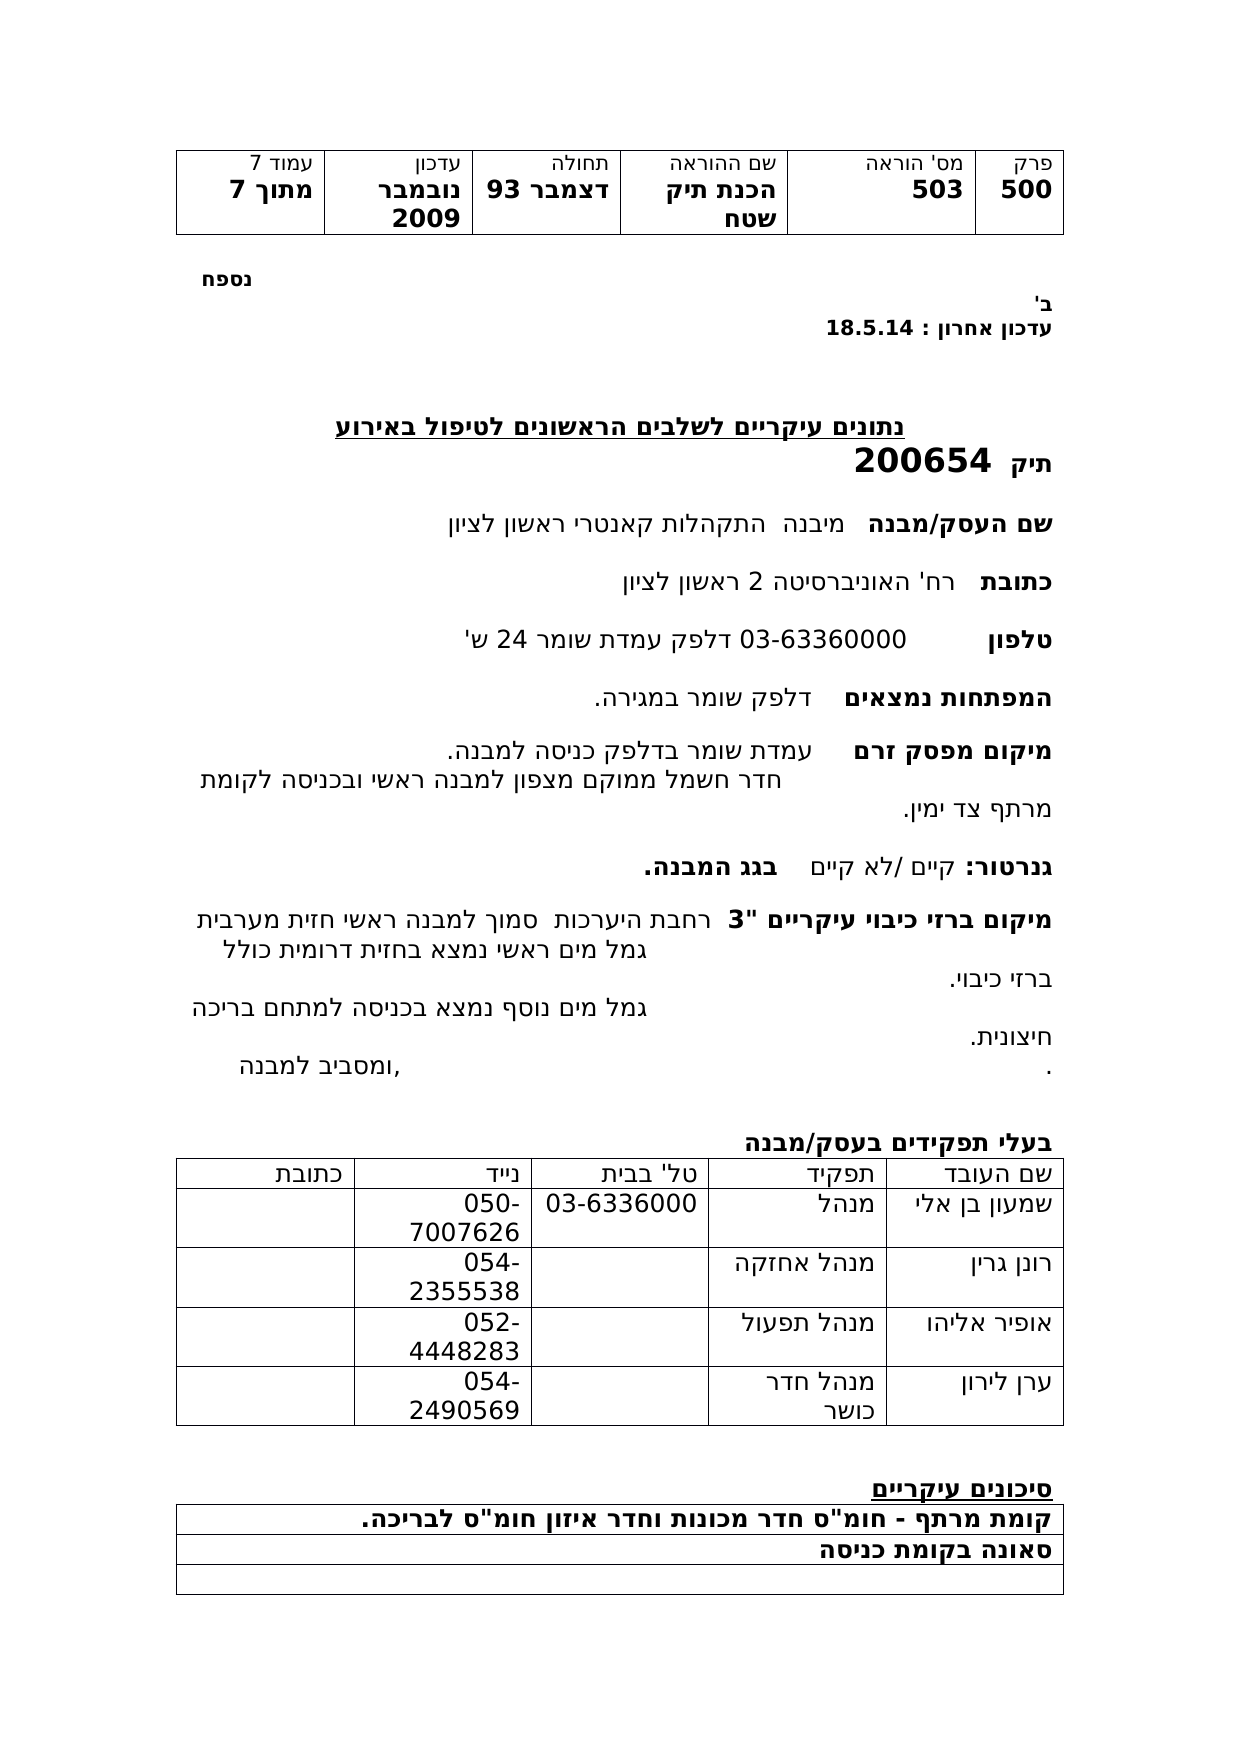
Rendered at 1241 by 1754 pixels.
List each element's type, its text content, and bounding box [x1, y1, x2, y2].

table_cell [177, 1248, 354, 1307]
table_header עדכון נובמבר 2009 [325, 151, 472, 234]
text טלפון 03-63360000 דלפק עמדת שומר 24 ש' [187, 625, 1053, 654]
table_header תפקיד [709, 1159, 886, 1188]
text תיק 200654 [187, 442, 1053, 481]
table_cell [532, 1308, 708, 1366]
table_cell מנהל אחזקה [709, 1248, 886, 1307]
table_cell מנהל [709, 1189, 886, 1247]
table_cell 054-2490569 [355, 1367, 531, 1425]
text מיקום מפסק זרם עמדת שומר בדלפק כניסה למבנה. [187, 736, 1053, 765]
table_cell רונן גרין [887, 1248, 1063, 1307]
table_cell שמעון בן אלי [887, 1189, 1063, 1247]
text גמל מים ראשי נמצא בחזית דרומית כולל ברזי כיבוי. [187, 935, 1053, 993]
table_header שם העובד [887, 1159, 1063, 1188]
table_header עמוד 7 מתוך 7 [177, 151, 324, 234]
table_cell מנהל תפעול [709, 1308, 886, 1366]
table_cell 03-6336000 [532, 1189, 708, 1247]
table_header טל' בבית [532, 1159, 708, 1188]
table_cell 050-7007626 [355, 1189, 531, 1247]
table_header נייד [355, 1159, 531, 1188]
text גמל מים נוסף נמצא בכניסה למתחם בריכה חיצונית. [187, 993, 1053, 1051]
text נספח ב' [187, 263, 1053, 316]
table_cell 052-4448283 [355, 1308, 531, 1366]
text גנרטור: קיים /לא קיים בגג המבנה. [187, 852, 1053, 882]
text . ,ומסביב למבנה [187, 1051, 1053, 1081]
table_cell [177, 1367, 354, 1425]
text חדר חשמל ממוקם מצפון למבנה ראשי ובכניסה לקומת מרתף צד ימין. [187, 765, 1053, 824]
text כתובת רח' האוניברסיטה 2 ראשון לציון [187, 567, 1053, 596]
table_cell מנהל חדר כושר [709, 1367, 886, 1425]
table_cell ערן לירון [887, 1367, 1063, 1425]
table_cell [177, 1565, 1063, 1594]
table_cell [532, 1367, 708, 1425]
text מיקום ברזי כיבוי עיקריים "3 רחבת היערכות סמוך למבנה ראשי חזית מערבית [187, 906, 1053, 935]
text נתונים עיקריים לשלבים הראשונים לטיפול באירוע [187, 413, 1053, 442]
text שם העסק/מבנה מיבנה התקהלות קאנטרי ראשון לציון [187, 509, 1053, 538]
table_cell [177, 1308, 354, 1366]
table_cell 054-2355538 [355, 1248, 531, 1307]
table_header מס' הוראה 503 [788, 151, 975, 234]
table_header שם ההוראה הכנת תיק שטח [621, 151, 787, 234]
text עדכון אחרון : 18.5.14 [187, 316, 1053, 341]
table_cell אופיר אליהו [887, 1308, 1063, 1366]
text סיכונים עיקריים [187, 1474, 1053, 1503]
table_cell סאונה בקומת כניסה [177, 1535, 1063, 1564]
text המפתחות נמצאים דלפק שומר במגירה. [187, 683, 1053, 712]
table_cell [177, 1189, 354, 1247]
table_header קומת מרתף - חומ"ס חדר מכונות וחדר איזון חומ"ס לבריכה. [177, 1505, 1063, 1534]
text בעלי תפקידים בעסק/מבנה [187, 1128, 1053, 1158]
table_header תחולה דצמבר 93 [473, 151, 620, 234]
table_header פרק 500 [976, 151, 1063, 234]
table_header כתובת [177, 1159, 354, 1188]
table_cell [532, 1248, 708, 1307]
